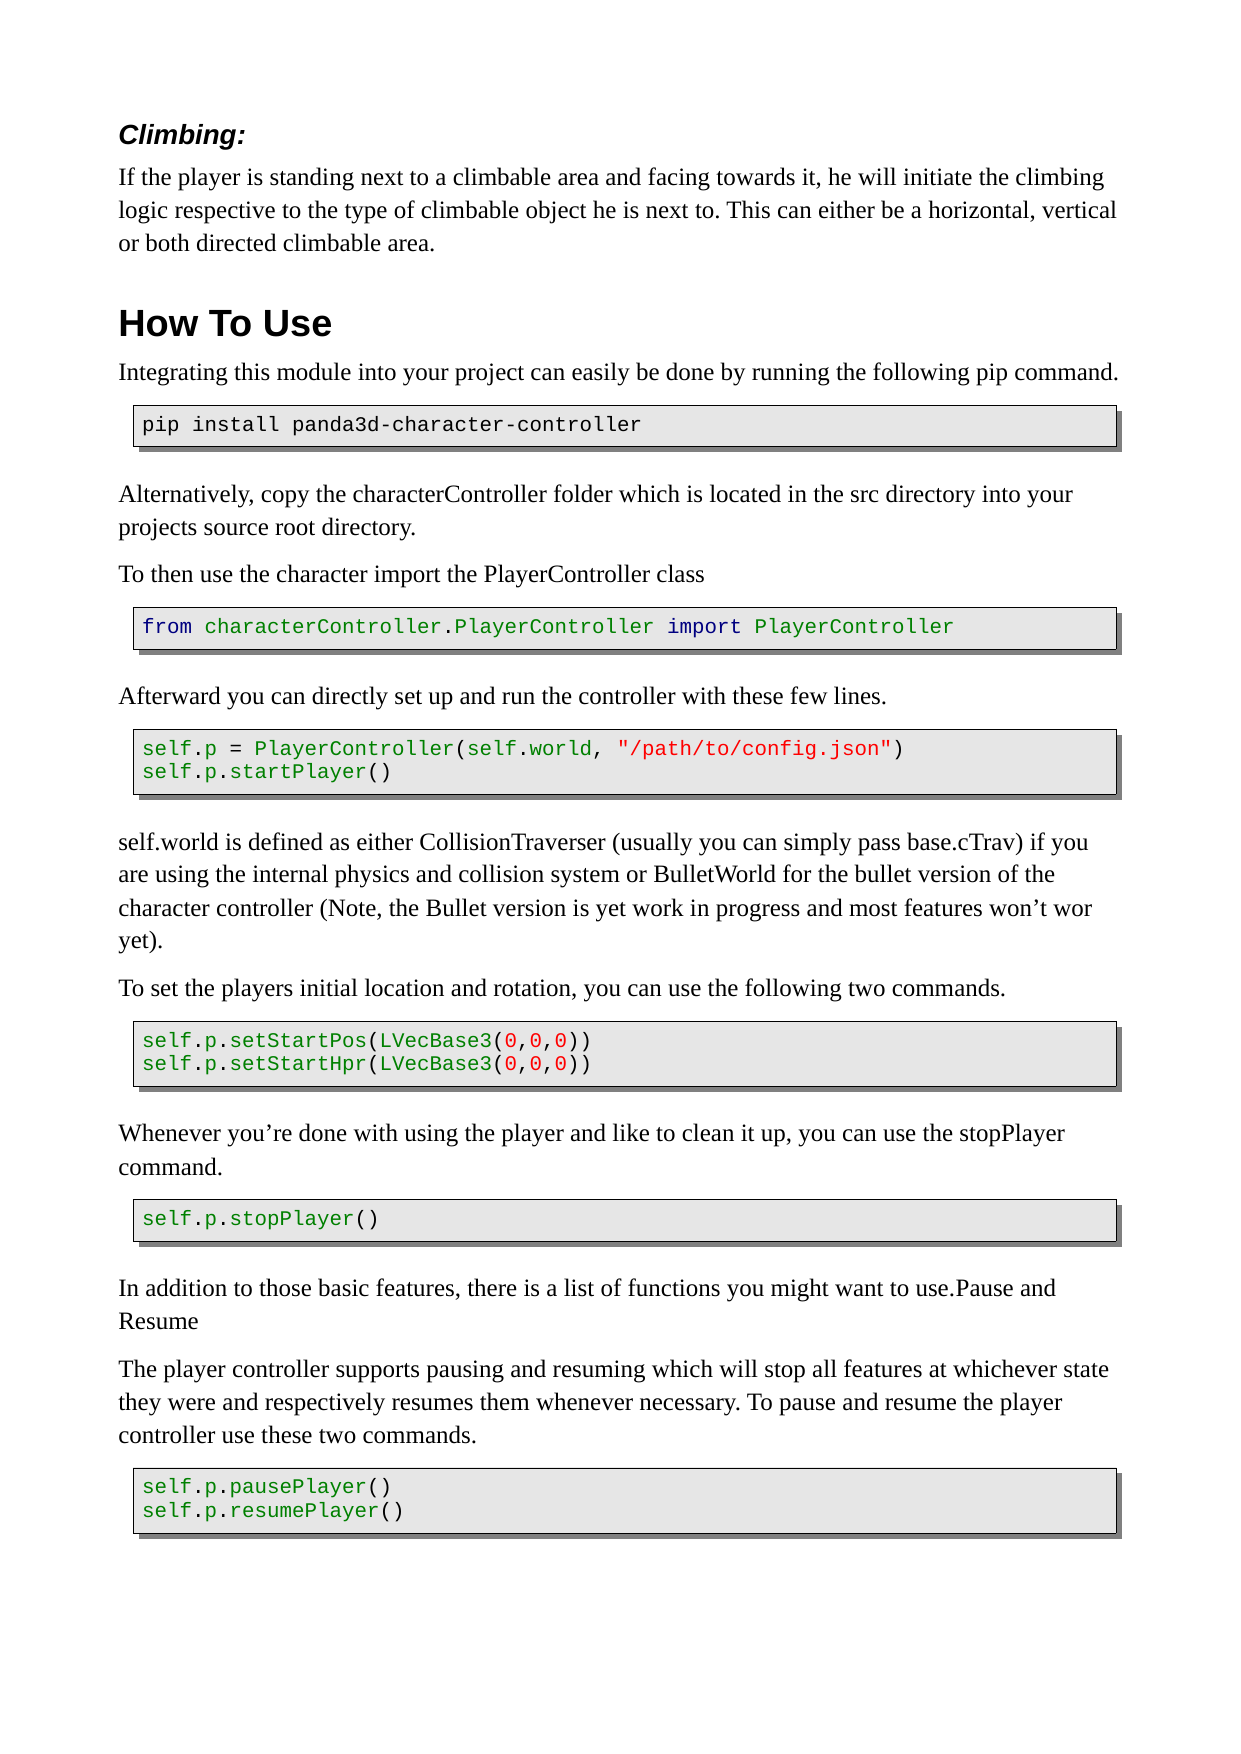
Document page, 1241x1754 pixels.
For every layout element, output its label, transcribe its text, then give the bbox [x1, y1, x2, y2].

text To then use the character import the PlayerController class [118, 559, 1122, 588]
text self.p.resumePlayer() [134, 1491, 1116, 1533]
text pip install panda3d-character-controller [134, 406, 1116, 446]
text self.p.startPlayer() [134, 752, 1116, 794]
text The player controller supports pausing and resuming which will stop all features at whichever state they were and respectively resumes them whenever necessary. To pause and resume the player controller use these two commands. [118, 1354, 1122, 1449]
text self.p.setStartPos(LVecBase3(0,0,0)) [134, 1022, 1116, 1044]
subtitle Climbing: [118, 118, 1122, 150]
text Alternatively, copy the characterController folder which is located in the src directory into your projects source root directory. [118, 479, 1122, 541]
text Whenever you’re done with using the player and like to clean it up, you can use the stopPlayer command. [118, 1118, 1122, 1180]
text In addition to those basic features, there is a list of functions you might want to use.Pause and Resume [118, 1273, 1122, 1335]
subtitle How To Use [118, 301, 1122, 345]
text To set the players initial location and rotation, you can use the following two commands. [118, 973, 1122, 1002]
text Afterward you can directly set up and run the controller with these few lines. [118, 681, 1122, 710]
text from characterController.PlayerController import PlayerController [134, 608, 1116, 649]
text self.p.pausePlayer() [134, 1469, 1116, 1491]
text Integrating this module into your project can easily be done by running the following pip command. [118, 357, 1122, 386]
text self.world is defined as either CollisionTraverser (usually you can simply pass base.cTrav) if you are using the internal physics and collision system or BulletWorld for the bullet version of the character controller (Note, the Bullet version is yet work in progress and most features won’t wor yet). [118, 827, 1122, 954]
text If the player is standing next to a climbable area and facing towards it, he will initiate the climbing logic respective to the type of climbable object he is next to. This can either be a horizontal, vertical or both directed climbable area. [118, 162, 1122, 257]
text self.p.setStartHpr(LVecBase3(0,0,0)) [134, 1044, 1116, 1086]
text self.p.stopPlayer() [134, 1200, 1116, 1241]
text self.p = PlayerController(self.world, "/path/to/config.json") [134, 730, 1116, 752]
